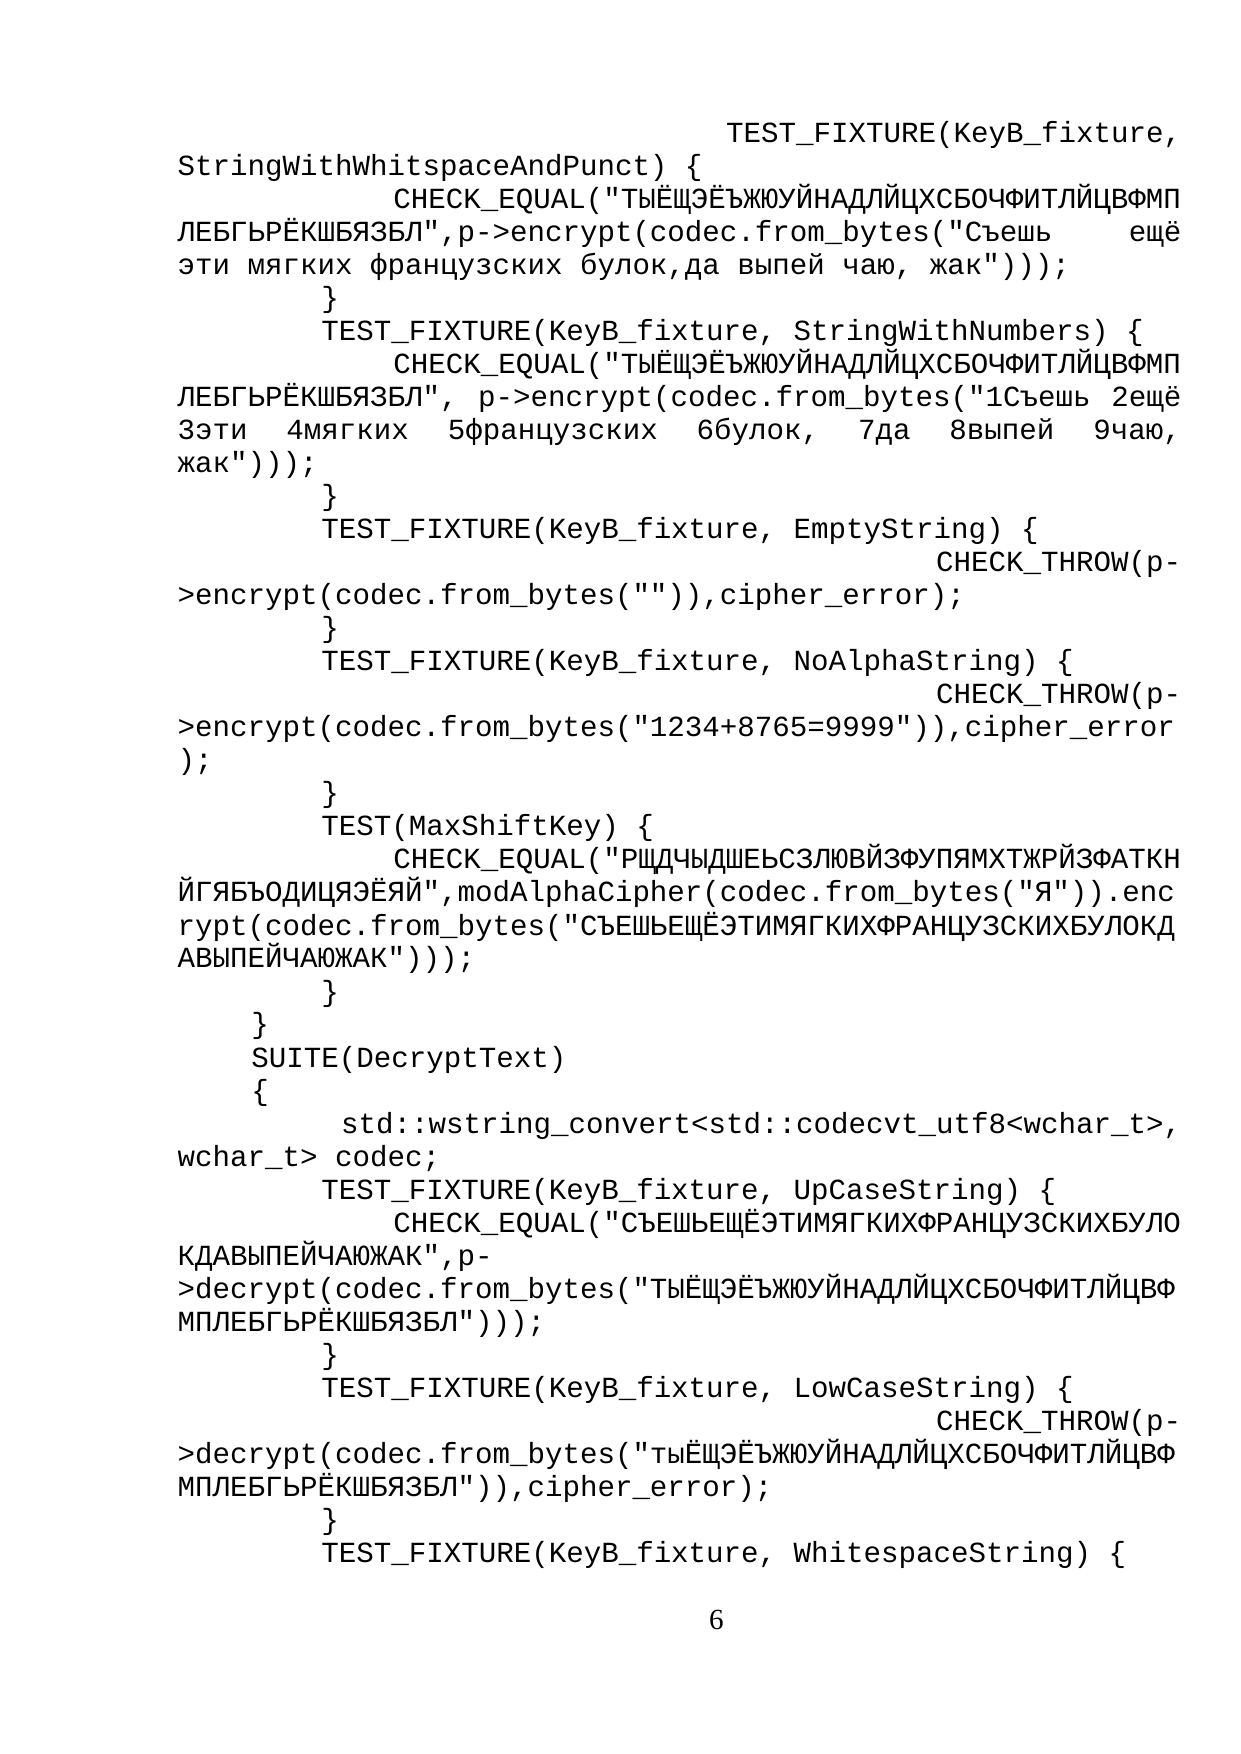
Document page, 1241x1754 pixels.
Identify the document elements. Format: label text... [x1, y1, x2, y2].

text TEST_FIXTURE(KeyB_fixture, EmptyString) { [177, 514, 1181, 547]
text SUITE(DecryptText) [177, 1043, 1181, 1076]
text TEST_FIXTURE(KeyB_fixture, WhitespaceString) { [177, 1538, 1181, 1571]
text } [177, 613, 1181, 646]
text TEST_FIXTURE(KeyB_fixture, StringWithWhitspaceAndPunct) { [177, 118, 1181, 184]
text } [177, 1505, 1181, 1538]
text CHECK_THROW(p->encrypt(codec.from_bytes("")),cipher_error); [177, 547, 1181, 613]
text CHECK_EQUAL("ТЫЁЩЭЁЪЖЮУЙНАДЛЙЦХСБОЧФИТЛЙЦВФМПЛЕБГЬРЁКШБЯЗБЛ", p->encrypt(codec.from_bytes("1Съешь 2ещё 3эти 4мягких 5французских 6булок, 7да 8выпей 9чаю, жак"))); [177, 349, 1181, 481]
text CHECK_EQUAL("СЪЕШЬЕЩЁЭТИМЯГКИХФРАНЦУЗСКИХБУЛОКДАВЫПЕЙЧАЮЖАК",p->decrypt(codec.from_bytes("ТЫЁЩЭЁЪЖЮУЙНАДЛЙЦХСБОЧФИТЛЙЦВФМПЛЕБГЬРЁКШБЯЗБЛ"))); [177, 1208, 1181, 1340]
text } [177, 1010, 1181, 1043]
text { [177, 1076, 1181, 1109]
text } [177, 1340, 1181, 1373]
text CHECK_THROW(p->encrypt(codec.from_bytes("1234+8765=9999")),cipher_error); [177, 679, 1181, 778]
text TEST_FIXTURE(KeyB_fixture, LowCaseString) { [177, 1373, 1181, 1406]
text } [177, 481, 1181, 514]
text TEST_FIXTURE(KeyB_fixture, StringWithNumbers) { [177, 316, 1181, 349]
text TEST(MaxShiftKey) { [177, 812, 1181, 844]
text TEST_FIXTURE(KeyB_fixture, NoAlphaString) { [177, 646, 1181, 679]
text CHECK_EQUAL("РЩДЧЫДШЕЬСЗЛЮВЙЗФУПЯМХТЖРЙЗФАТКНЙГЯБЪОДИЦЯЭЁЯЙ",modAlphaCipher(codec.from_bytes("Я")).encrypt(codec.from_bytes("СЪЕШЬЕЩЁЭТИМЯГКИХФРАНЦУЗСКИХБУЛОКДАВЫПЕЙЧАЮЖАК"))); [177, 844, 1181, 977]
text } [177, 778, 1181, 812]
text } [177, 977, 1181, 1010]
text } [177, 283, 1181, 316]
text TEST_FIXTURE(KeyB_fixture, UpCaseString) { [177, 1175, 1181, 1208]
text CHECK_THROW(p->decrypt(codec.from_bytes("тыЁЩЭЁЪЖЮУЙНАДЛЙЦХСБОЧФИТЛЙЦВФМПЛЕБГЬРЁКШБЯЗБЛ")),cipher_error); [177, 1406, 1181, 1505]
text std::wstring_convert<std::codecvt_utf8<wchar_t>, wchar_t> codec; [177, 1109, 1181, 1175]
text CHECK_EQUAL("ТЫЁЩЭЁЪЖЮУЙНАДЛЙЦХСБОЧФИТЛЙЦВФМПЛЕБГЬРЁКШБЯЗБЛ",p->encrypt(codec.from_bytes("Съешь ещё эти мягких французских булок,да выпей чаю, жак"))); [177, 184, 1181, 283]
